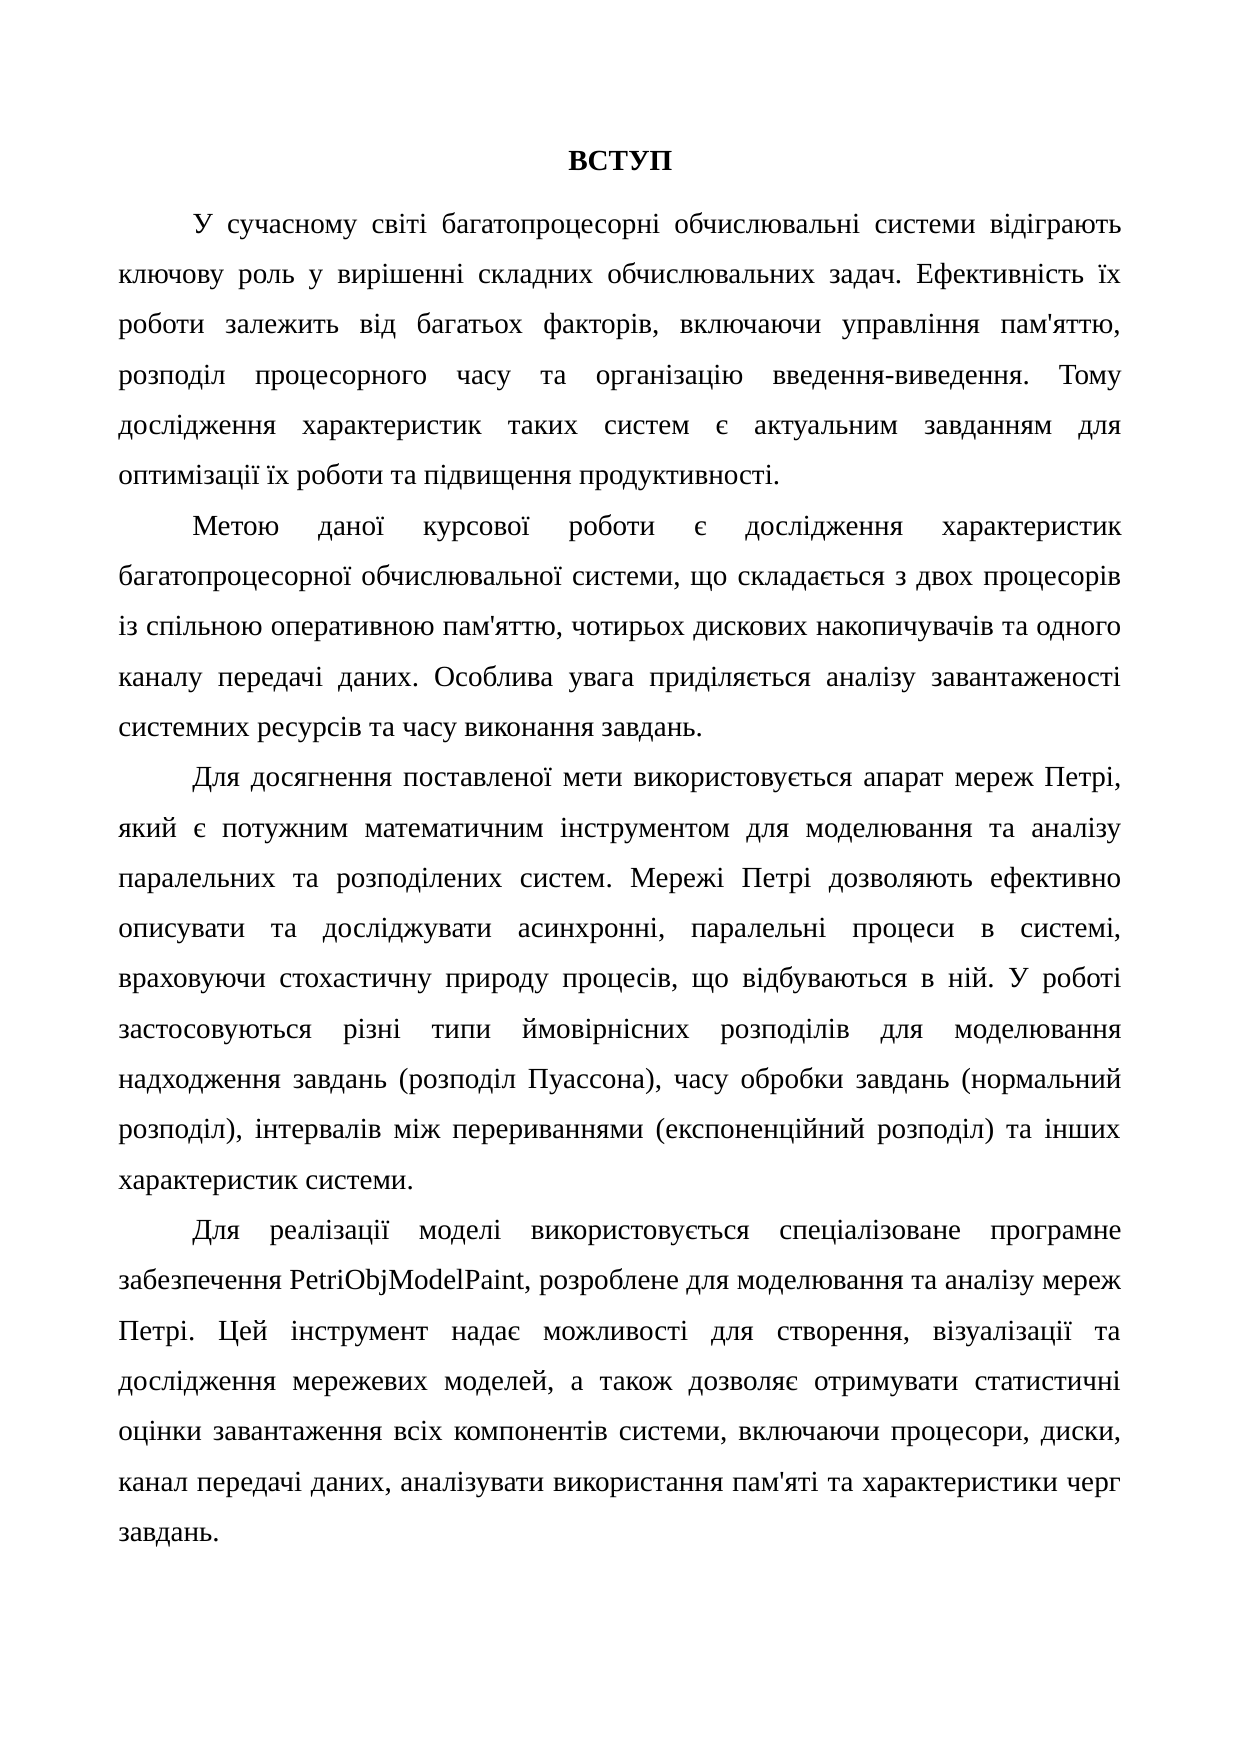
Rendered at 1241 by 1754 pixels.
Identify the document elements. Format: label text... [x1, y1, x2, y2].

text Метою даної курсової роботи є дослідження характеристик багатопроцесорної обчислювальної системи, що складається з двох процесорів із спільною оперативною пам'яттю, чотирьох дискових накопичувачів та одного каналу передачі даних. Особлива увага приділяється аналізу завантаженості системних ресурсів та часу виконання завдань. [118, 508, 1122, 743]
text Для реалізації моделі використовується спеціалізоване програмне забезпечення PetriObjModelPaint, розроблене для моделювання та аналізу мереж Петрі. Цей інструмент надає можливості для створення, візуалізації та дослідження мережевих моделей, а також дозволяє отримувати статистичні оцінки завантаження всіх компонентів системи, включаючи процесори, диски, канал передачі даних, аналізувати використання пам'яті та характеристики черг завдань. [118, 1212, 1122, 1548]
subtitle Вступ [118, 143, 1122, 177]
text Для досягнення поставленої мети використовується апарат мереж Петрі, який є потужним математичним інструментом для моделювання та аналізу паралельних та розподілених систем. Мережі Петрі дозволяють ефективно описувати та досліджувати асинхронні, паралельні процеси в системі, враховуючи стохастичну природу процесів, що відбуваються в ній. У роботі застосовуються різні типи ймовірнісних розподілів для моделювання надходження завдань (розподіл Пуассона), часу обробки завдань (нормальний розподіл), інтервалів між перериваннями (експоненційний розподіл) та інших характеристик системи. [118, 759, 1122, 1195]
text У сучасному світі багатопроцесорні обчислювальні системи відіграють ключову роль у вирішенні складних обчислювальних задач. Ефективність їх роботи залежить від багатьох факторів, включаючи управління пам'яттю, розподіл процесорного часу та організацію введення-виведення. Тому дослідження характеристик таких систем є актуальним завданням для оптимізації їх роботи та підвищення продуктивності. [118, 206, 1122, 491]
